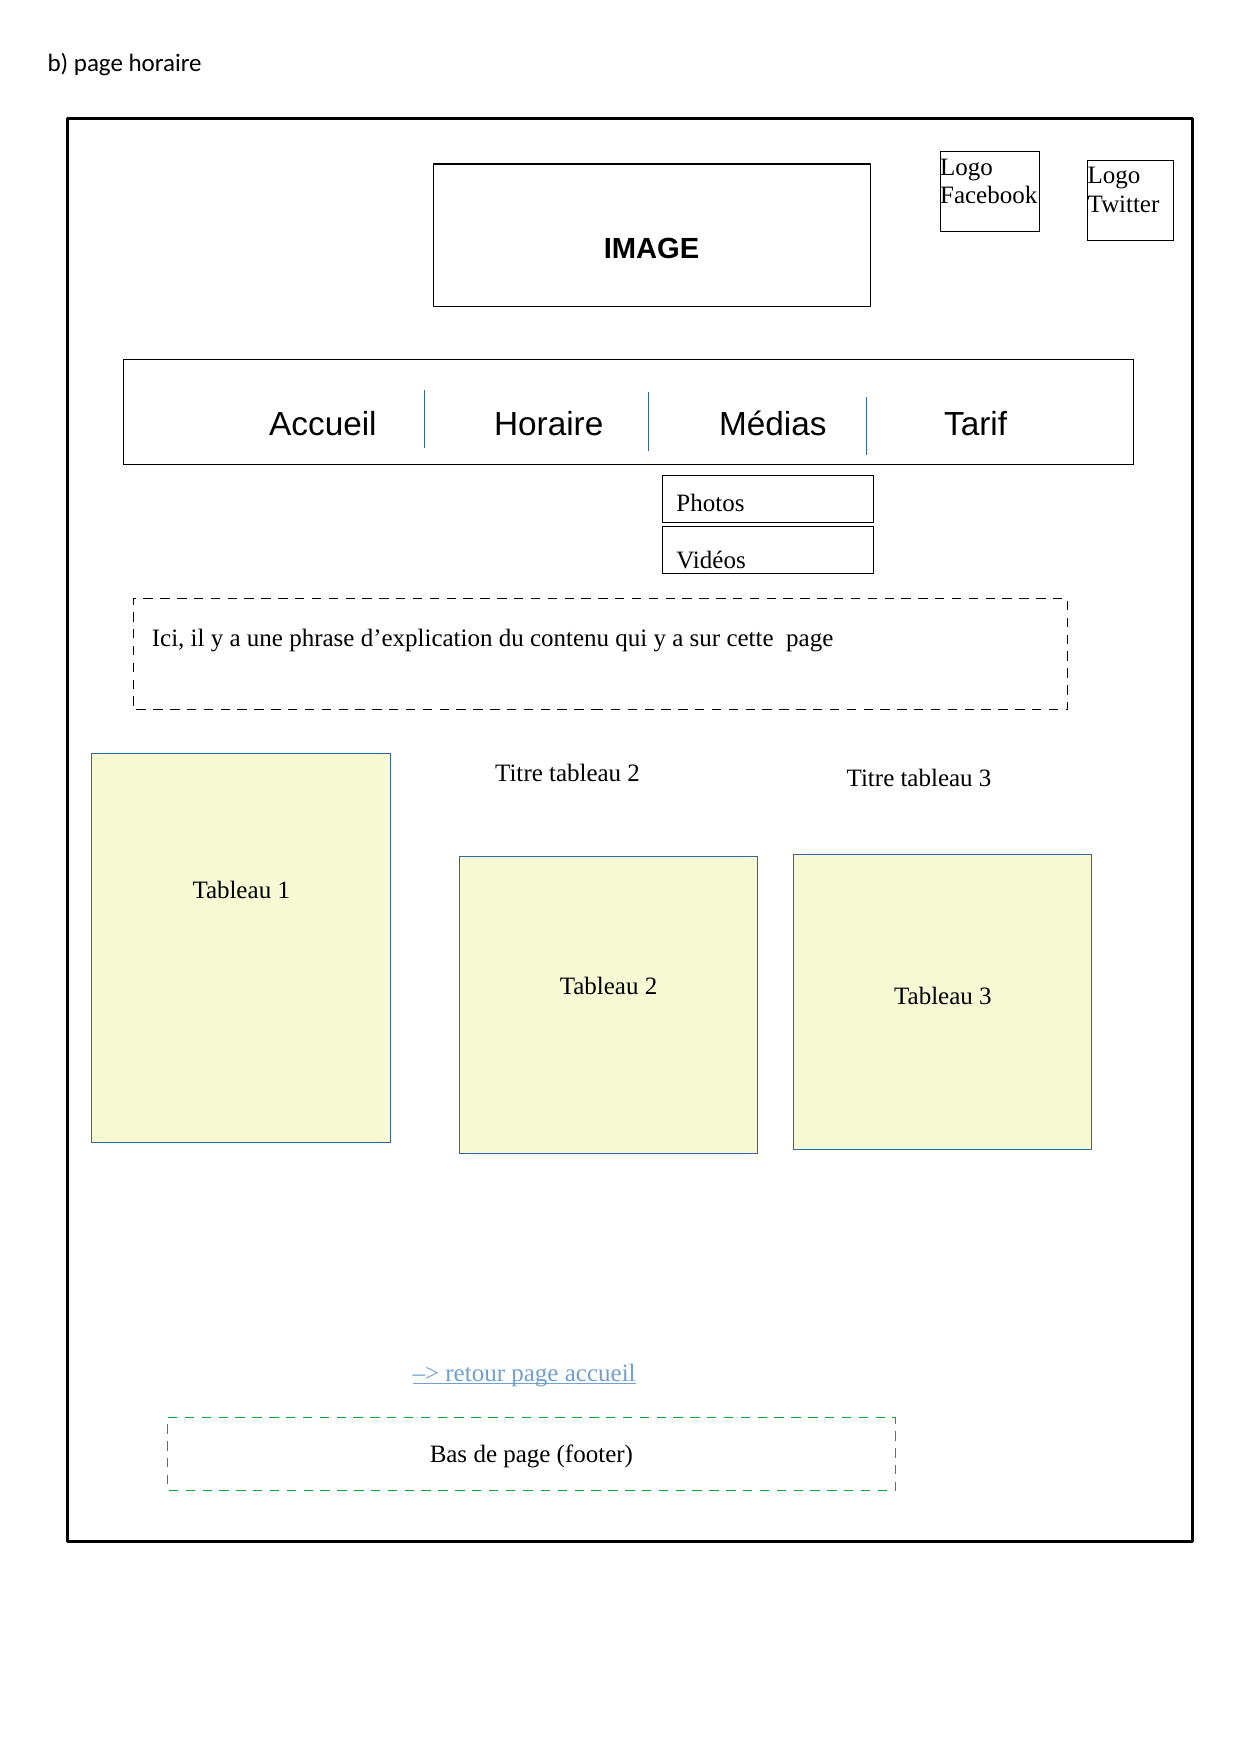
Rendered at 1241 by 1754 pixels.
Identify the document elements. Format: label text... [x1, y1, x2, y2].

text b) page horaire [47, 47, 1193, 78]
